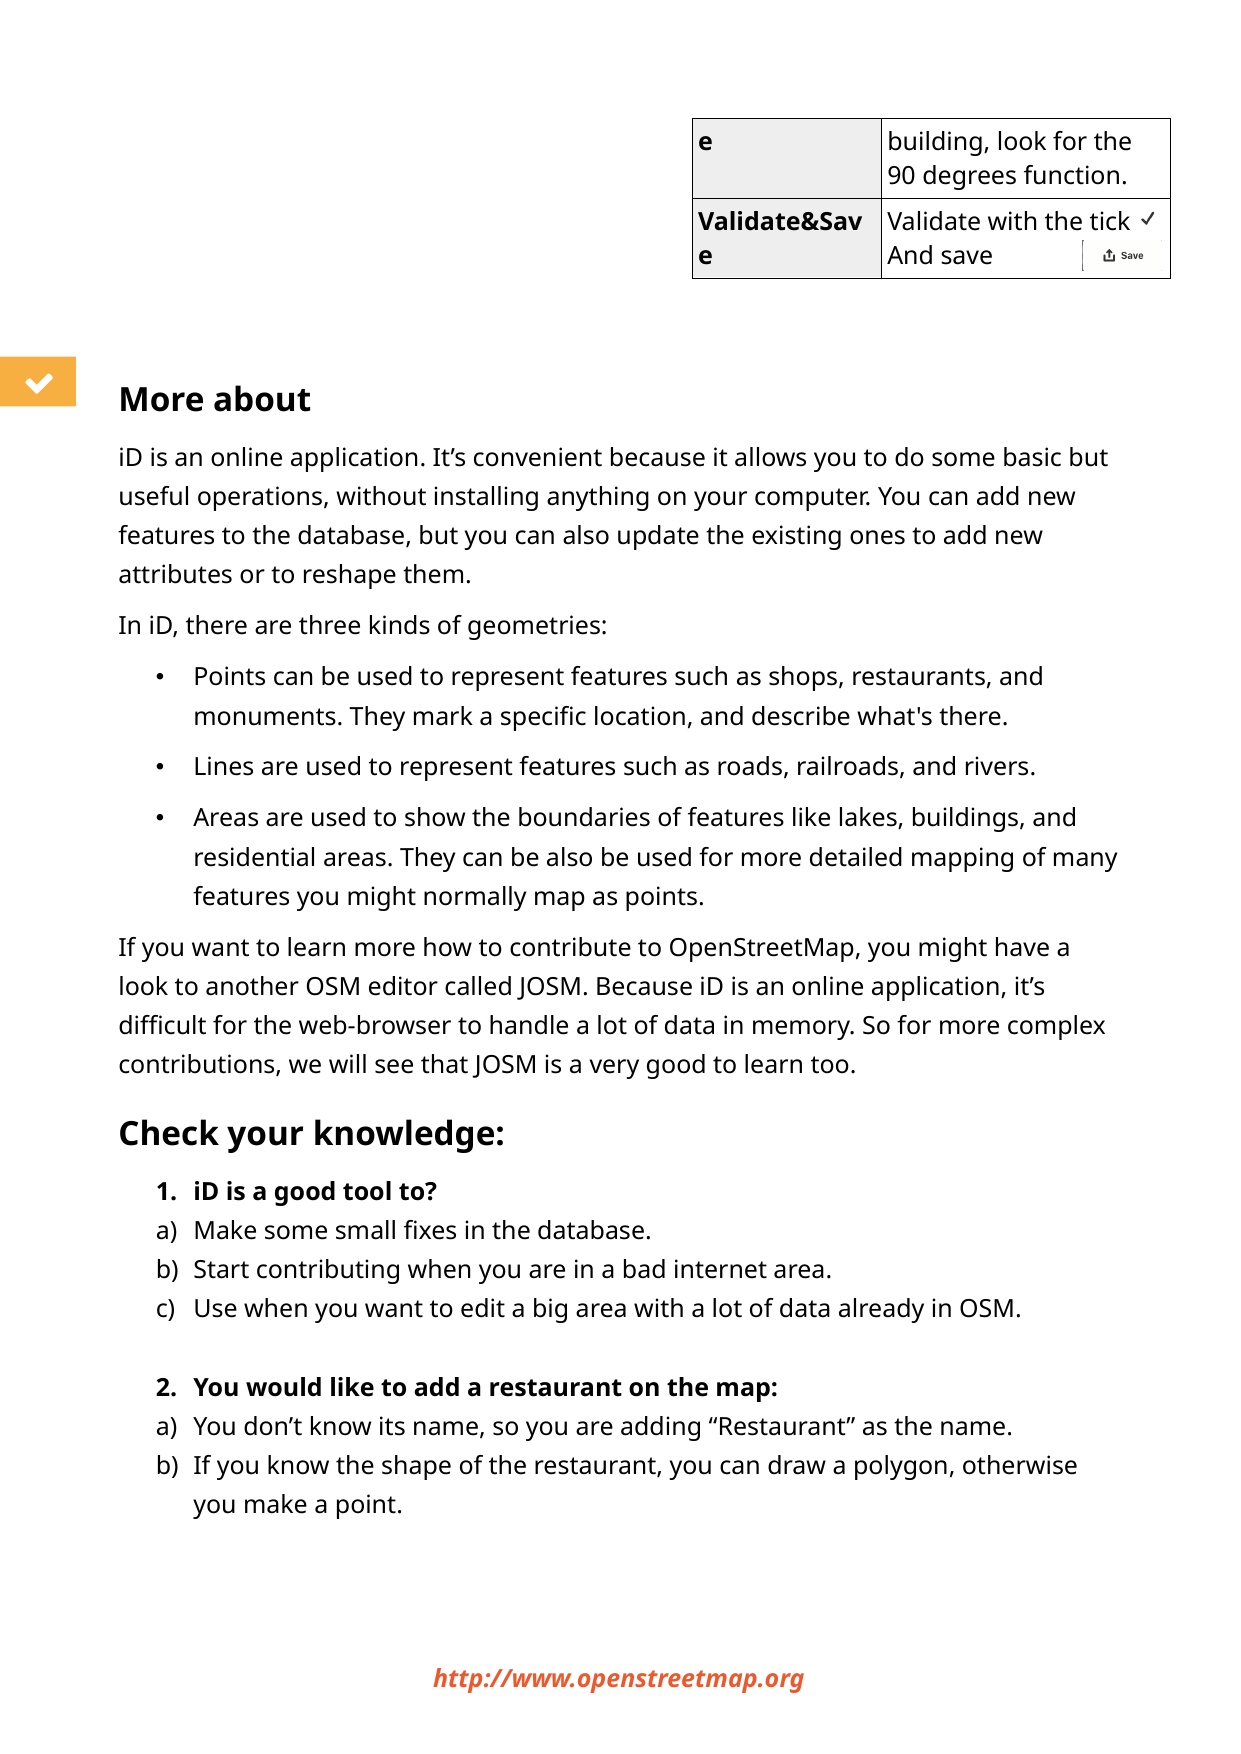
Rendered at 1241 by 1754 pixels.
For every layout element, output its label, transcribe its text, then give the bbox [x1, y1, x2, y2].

subtitle Check your knowledge: [118, 1109, 1122, 1155]
list Make some small fixes in the database. [156, 1213, 1122, 1247]
list Areas are used to show the boundaries of features like lakes, buildings, and residential areas. They can be also be used for more detailed mapping of many features you might normally map as points. [156, 800, 1122, 912]
table_cell e [693, 119, 881, 198]
list You would like to add a restaurant on the map: [156, 1369, 1122, 1403]
list Use when you want to edit a big area with a lot of data already in OSM. [156, 1291, 1122, 1325]
table_cell Validate&Save [693, 199, 881, 277]
text If you want to learn more how to contribute to OpenStreetMap, you might have a look to another OSM editor called JOSM. Because iD is an online application, it’s difficult for the web-browser to handle a lot of data in memory. So for more complex contributions, we will see that JOSM is a very good to learn too. [118, 929, 1122, 1081]
text In iD, there are three kinds of geometries: [118, 608, 1122, 642]
subtitle More about [118, 323, 1122, 421]
picture [1134, 206, 1161, 231]
text iD is an online application. It’s convenient because it allows you to do some basic but useful operations, without installing anything on your computer. You can add new features to the database, but you can also update the existing ones to add new attributes or to reshape them. [118, 439, 1122, 591]
list You don’t know its name, so you are adding “Restaurant” as the name. [156, 1408, 1122, 1442]
list Points can be used to represent features such as shops, restaurants, and monuments. They mark a specific location, and describe what's there. [156, 659, 1122, 732]
table_cell building, look for the 90 degrees function. [882, 119, 1170, 198]
list Start contributing when you are in a bad internet area. [156, 1252, 1122, 1286]
list iD is a good tool to? [156, 1173, 1122, 1207]
list Lines are used to represent features such as roads, railroads, and rivers. [156, 749, 1122, 783]
list If you know the shape of the restaurant, you can draw a polygon, otherwise you make a point. [156, 1448, 1122, 1521]
table_cell Validate with the tick And save [882, 199, 1170, 277]
picture [1082, 240, 1162, 271]
